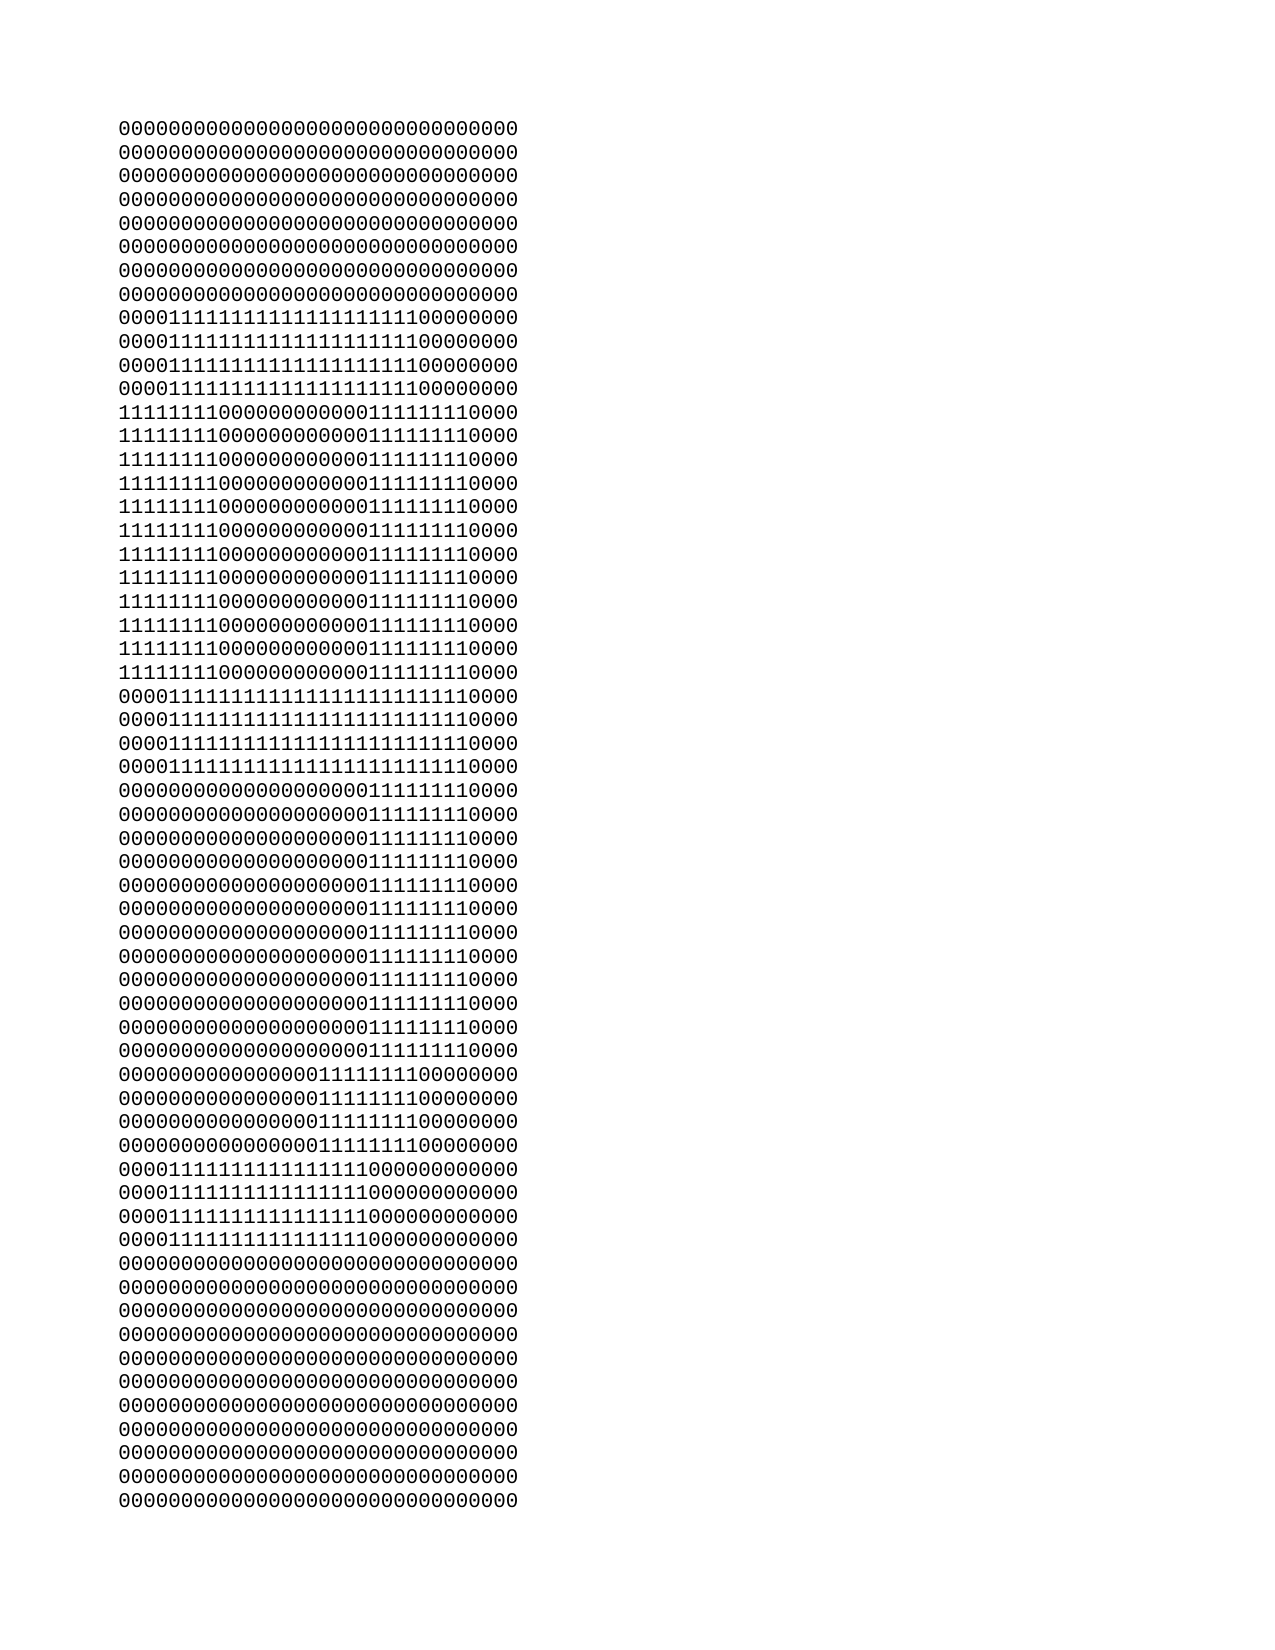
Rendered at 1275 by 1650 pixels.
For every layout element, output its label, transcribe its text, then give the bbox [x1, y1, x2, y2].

text 00000000000000001111111100000000 [118, 1064, 1157, 1088]
text 00001111111111111111111100000000 [118, 307, 1157, 331]
text 00000000000000000000111111110000 [118, 827, 1157, 851]
text 00000000000000000000111111110000 [118, 946, 1157, 969]
text 00000000000000000000111111110000 [118, 969, 1157, 993]
text 00000000000000000000000000000000 [118, 1277, 1157, 1300]
text 11111111000000000000111111110000 [118, 591, 1157, 615]
text 00000000000000000000111111110000 [118, 780, 1157, 804]
text 00000000000000000000000000000000 [118, 142, 1157, 165]
text 00000000000000000000000000000000 [118, 1253, 1157, 1277]
text 11111111000000000000111111110000 [118, 473, 1157, 496]
text 00000000000000000000111111110000 [118, 804, 1157, 827]
text 11111111000000000000111111110000 [118, 402, 1157, 426]
text 00000000000000000000000000000000 [118, 118, 1157, 142]
text 00000000000000000000000000000000 [118, 1300, 1157, 1324]
text 00000000000000000000000000000000 [118, 284, 1157, 307]
text 00000000000000000000111111110000 [118, 875, 1157, 898]
text 00000000000000000000000000000000 [118, 236, 1157, 260]
text 11111111000000000000111111110000 [118, 662, 1157, 686]
text 00000000000000000000000000000000 [118, 213, 1157, 236]
text 11111111000000000000111111110000 [118, 615, 1157, 638]
text 00001111111111111111000000000000 [118, 1206, 1157, 1229]
text 00000000000000000000111111110000 [118, 1017, 1157, 1040]
text 11111111000000000000111111110000 [118, 520, 1157, 544]
text 00001111111111111111111100000000 [118, 331, 1157, 354]
text 00001111111111111111111111110000 [118, 757, 1157, 780]
text 00000000000000000000000000000000 [118, 1466, 1157, 1489]
text 00000000000000000000000000000000 [118, 1371, 1157, 1395]
text 11111111000000000000111111110000 [118, 567, 1157, 591]
text 00000000000000000000000000000000 [118, 1395, 1157, 1419]
text 00000000000000000000000000000000 [118, 189, 1157, 213]
text 00001111111111111111111111110000 [118, 733, 1157, 757]
text 00001111111111111111111111110000 [118, 709, 1157, 733]
text 00000000000000000000111111110000 [118, 922, 1157, 946]
text 11111111000000000000111111110000 [118, 426, 1157, 449]
text 00001111111111111111111100000000 [118, 354, 1157, 378]
text 11111111000000000000111111110000 [118, 496, 1157, 520]
text 11111111000000000000111111110000 [118, 638, 1157, 662]
text 00000000000000000000111111110000 [118, 851, 1157, 875]
text 00000000000000000000000000000000 [118, 1348, 1157, 1371]
text 00001111111111111111000000000000 [118, 1182, 1157, 1206]
text 00000000000000001111111100000000 [118, 1111, 1157, 1135]
text 00000000000000001111111100000000 [118, 1088, 1157, 1111]
text 00001111111111111111000000000000 [118, 1229, 1157, 1253]
text 00000000000000000000000000000000 [118, 1442, 1157, 1466]
text 00000000000000000000000000000000 [118, 1419, 1157, 1442]
text 00000000000000000000111111110000 [118, 1040, 1157, 1064]
text 00000000000000000000111111110000 [118, 993, 1157, 1017]
text 00000000000000000000000000000000 [118, 260, 1157, 284]
text 00000000000000001111111100000000 [118, 1135, 1157, 1158]
text 11111111000000000000111111110000 [118, 449, 1157, 473]
text 00001111111111111111111111110000 [118, 686, 1157, 709]
text 00000000000000000000000000000000 [118, 1324, 1157, 1348]
text 00001111111111111111111100000000 [118, 378, 1157, 402]
text 00000000000000000000000000000000 [118, 165, 1157, 189]
text 11111111000000000000111111110000 [118, 544, 1157, 567]
text 00000000000000000000111111110000 [118, 898, 1157, 922]
text 00001111111111111111000000000000 [118, 1158, 1157, 1182]
text 00000000000000000000000000000000 [118, 1489, 1157, 1513]
